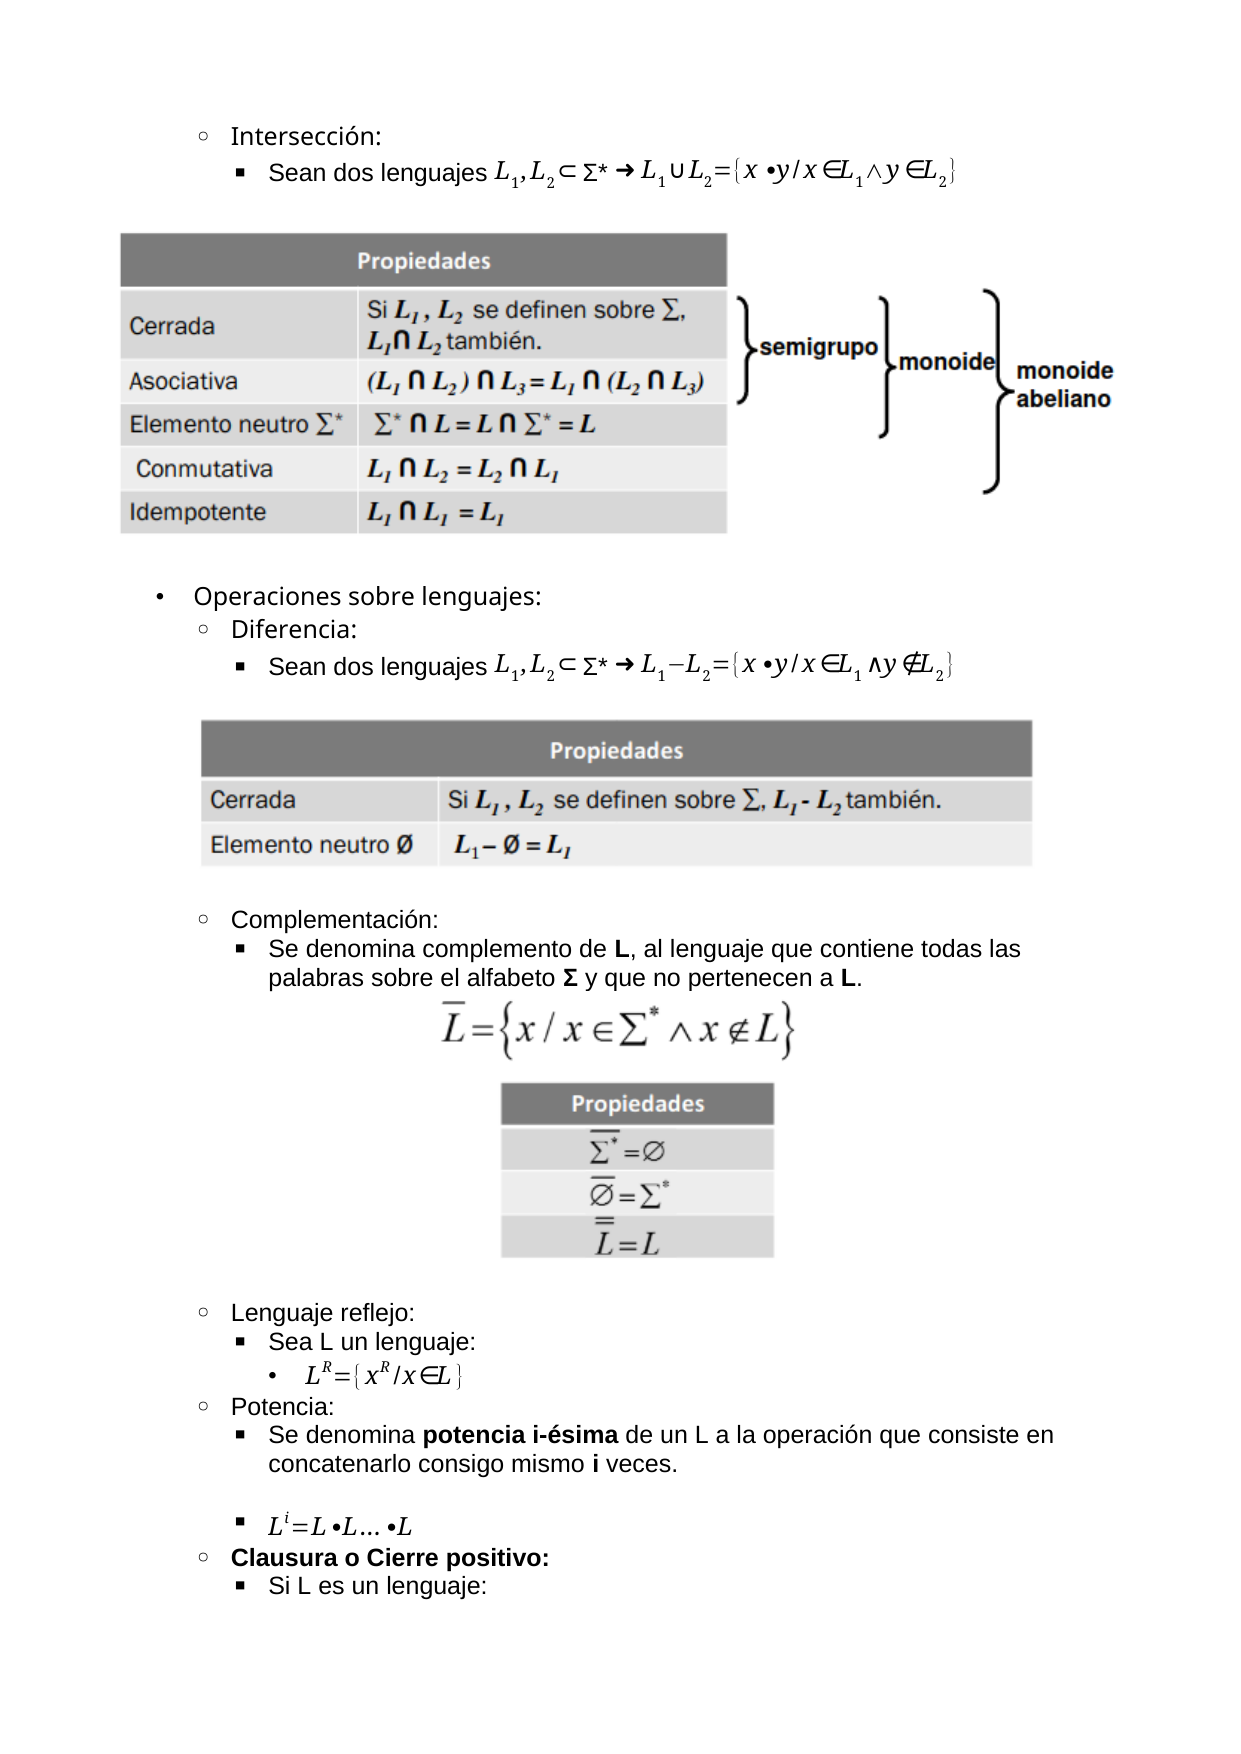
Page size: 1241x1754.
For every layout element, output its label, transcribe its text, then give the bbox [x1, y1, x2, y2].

list Sea L un lenguaje: [231, 1327, 1122, 1356]
list Complementación: [193, 905, 1122, 934]
picture [425, 991, 815, 1270]
list Intersección: [193, 118, 1122, 152]
list Sean dos lenguajes Σ* [231, 152, 1122, 192]
list Potencia: [193, 1392, 1122, 1420]
list Diferencia: [193, 612, 1122, 646]
picture [197, 714, 1043, 877]
list Se denomina potencia i-ésima de un L a la operación que consiste en concatenarlo consigo mismo i veces. [231, 1420, 1122, 1478]
list Sean dos lenguajes Σ* [231, 646, 1122, 686]
list Lenguaje reflejo: [193, 1298, 1122, 1327]
list Se denomina complemento de L, al lenguaje que contiene todas las palabras sobre el alfabeto Σ y que no pertenecen a L. [231, 934, 1122, 992]
list Si L es un lenguaje: [231, 1571, 1122, 1600]
list Operaciones sobre lenguajes: [156, 578, 1122, 612]
list Clausura o Cierre positivo: [193, 1542, 1122, 1571]
picture [118, 226, 1122, 544]
